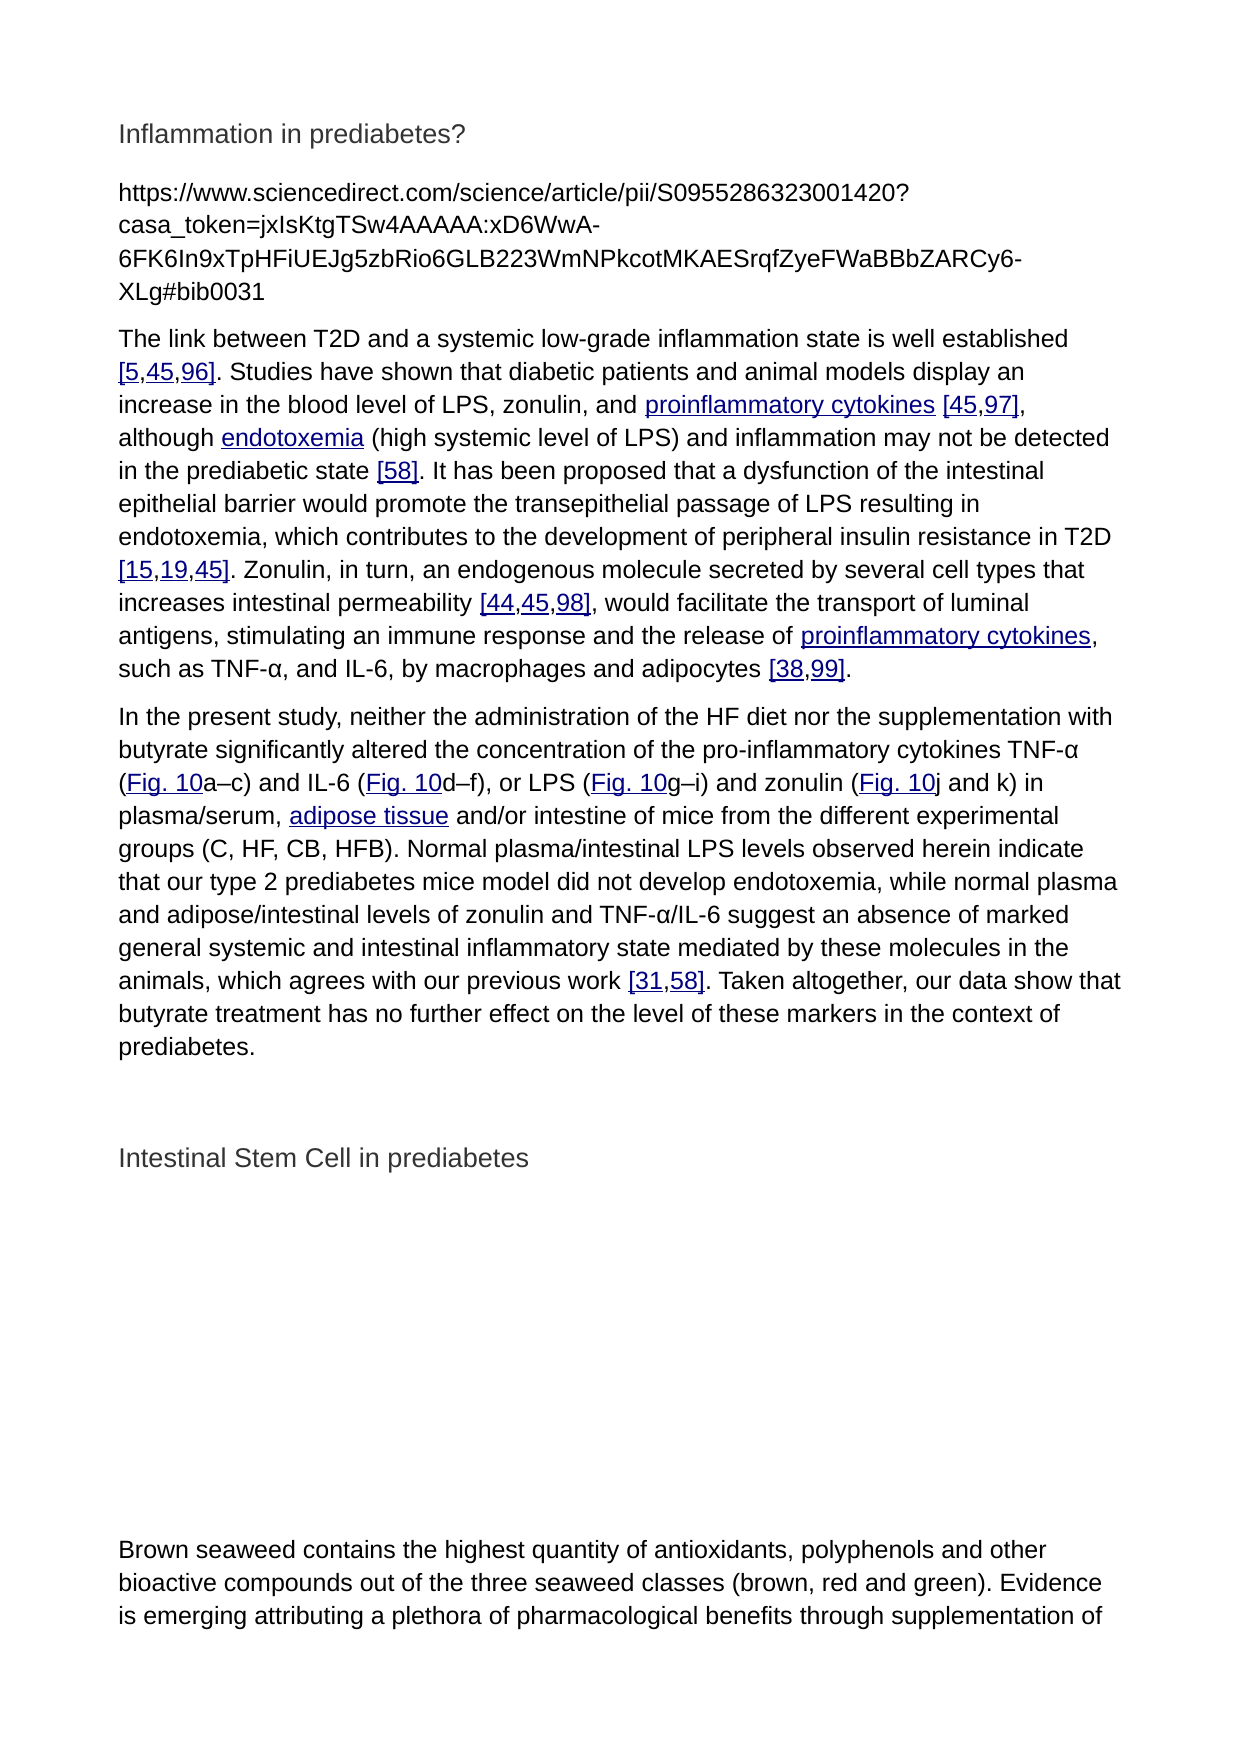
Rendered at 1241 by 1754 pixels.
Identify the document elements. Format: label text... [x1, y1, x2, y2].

text In the present study, neither the administration of the HF diet nor the supplementation with butyrate significantly altered the concentration of the pro-inflammatory cytokines TNF-α (Fig. 10a–c) and IL-6 (Fig. 10d–f), or LPS (Fig. 10g–i) and zonulin (Fig. 10j and k) in plasma/serum, adipose tissue and/or intestine of mice from the different experimental groups (C, HF, CB, HFB). Normal plasma/intestinal LPS levels observed herein indicate that our type 2 prediabetes mice model did not develop endotoxemia, while normal plasma and adipose/intestinal levels of zonulin and TNF-α/IL-6 suggest an absence of marked general systemic and intestinal inflammatory state mediated by these molecules in the animals, which agrees with our previous work [31,58]. Taken altogether, our data show that butyrate treatment has no further effect on the level of these markers in the context of prediabetes. [118, 702, 1122, 1061]
text Brown seaweed contains the highest quantity of antioxidants, polyphenols and other bioactive compounds out of the three seaweed classes (brown, red and green). Evidence is emerging attributing a plethora of pharmacological benefits through supplementation of [118, 1534, 1122, 1629]
subtitle Intestinal Stem Cell in prediabetes [118, 1142, 1122, 1173]
subtitle Inflammation in prediabetes? [118, 118, 1122, 149]
text https://www.sciencedirect.com/science/article/pii/S0955286323001420?casa_token=jxIsKtgTSw4AAAAA:xD6WwA-6FK6In9xTpHFiUEJg5zbRio6GLB223WmNPkcotMKAESrqfZyeFWaBBbZARCy6-XLg#bib0031 [118, 177, 1122, 305]
text The link between T2D and a systemic low-grade inflammation state is well established [5,45,96]. Studies have shown that diabetic patients and animal models display an increase in the blood level of LPS, zonulin, and proinflammatory cytokines [45,97], although endotoxemia (high systemic level of LPS) and inflammation may not be detected in the prediabetic state [58]. It has been proposed that a dysfunction of the intestinal epithelial barrier would promote the transepithelial passage of LPS resulting in endotoxemia, which contributes to the development of peripheral insulin resistance in T2D [15,19,45]. Zonulin, in turn, an endogenous molecule secreted by several cell types that increases intestinal permeability [44,45,98], would facilitate the transport of luminal antigens, stimulating an immune response and the release of proinflammatory cytokines, such as TNF-α, and IL-6, by macrophages and adipocytes [38,99]. [118, 324, 1122, 683]
